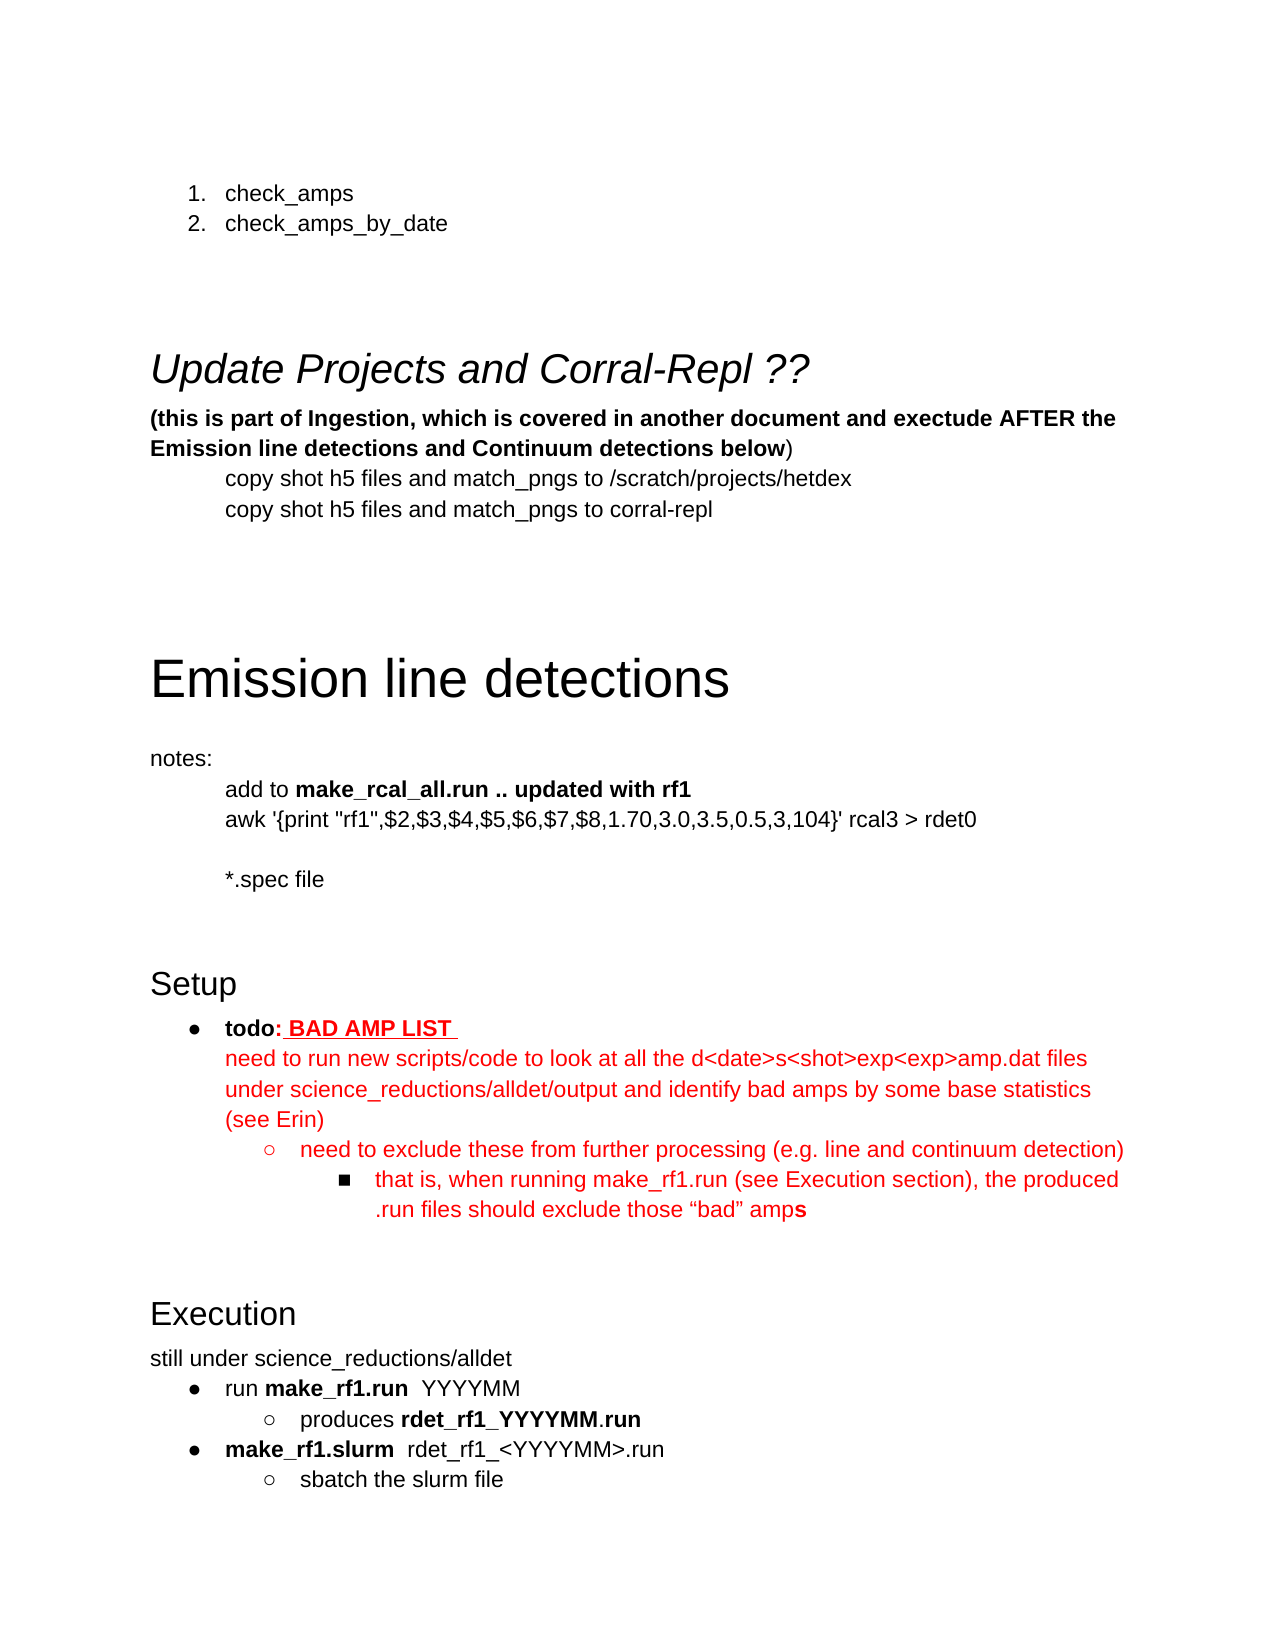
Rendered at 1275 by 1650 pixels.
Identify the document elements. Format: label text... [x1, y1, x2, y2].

subtitle Setup [150, 964, 1125, 1003]
text notes: [150, 745, 1125, 772]
text (this is part of Ingestion, which is covered in another document and exectude AFTER the Emission line detections and Continuum detections below) [150, 405, 1125, 462]
list make_rf1.slurm rdet_rf1_<YYYYMM>.run [187, 1436, 1125, 1462]
list check_amps_by_date [187, 210, 1125, 237]
list check_amps [187, 180, 1125, 207]
text *.spec file [225, 866, 1125, 893]
subtitle Execution [150, 1294, 1125, 1333]
list todo: BAD AMP LIST need to run new scripts/code to look at all the d<date>s<shot>exp<exp>amp.dat files under science_reductions/alldet/output and identify bad amps by some base statistics (see Erin) [187, 1015, 1125, 1132]
title Emission line detections [150, 647, 1125, 709]
text awk '{print "rf1",$2,$3,$4,$5,$6,$7,$8,1.70,3.0,3.5,0.5,3,104}' rcal3 > rdet0 [225, 806, 1125, 832]
text copy shot h5 files and match_pngs to corral-repl [150, 496, 1125, 522]
text copy shot h5 files and match_pngs to /scratch/projects/hetdex [150, 465, 1125, 492]
list run make_rf1.run YYYYMM [187, 1375, 1125, 1402]
list produces rdet_rf1_YYYYMM.run [262, 1406, 1125, 1432]
text still under science_reductions/alldet [150, 1345, 1125, 1372]
subtitle Update Projects and Corral-Repl ?? [150, 344, 1125, 392]
text add to make_rcal_all.run .. updated with rf1 [225, 776, 1125, 802]
list need to exclude these from further processing (e.g. line and continuum detection) [262, 1136, 1125, 1162]
list sbatch the slurm file [262, 1466, 1125, 1492]
list that is, when running make_rf1.run (see Execution section), the produced .run files should exclude those “bad” amps [337, 1166, 1125, 1223]
